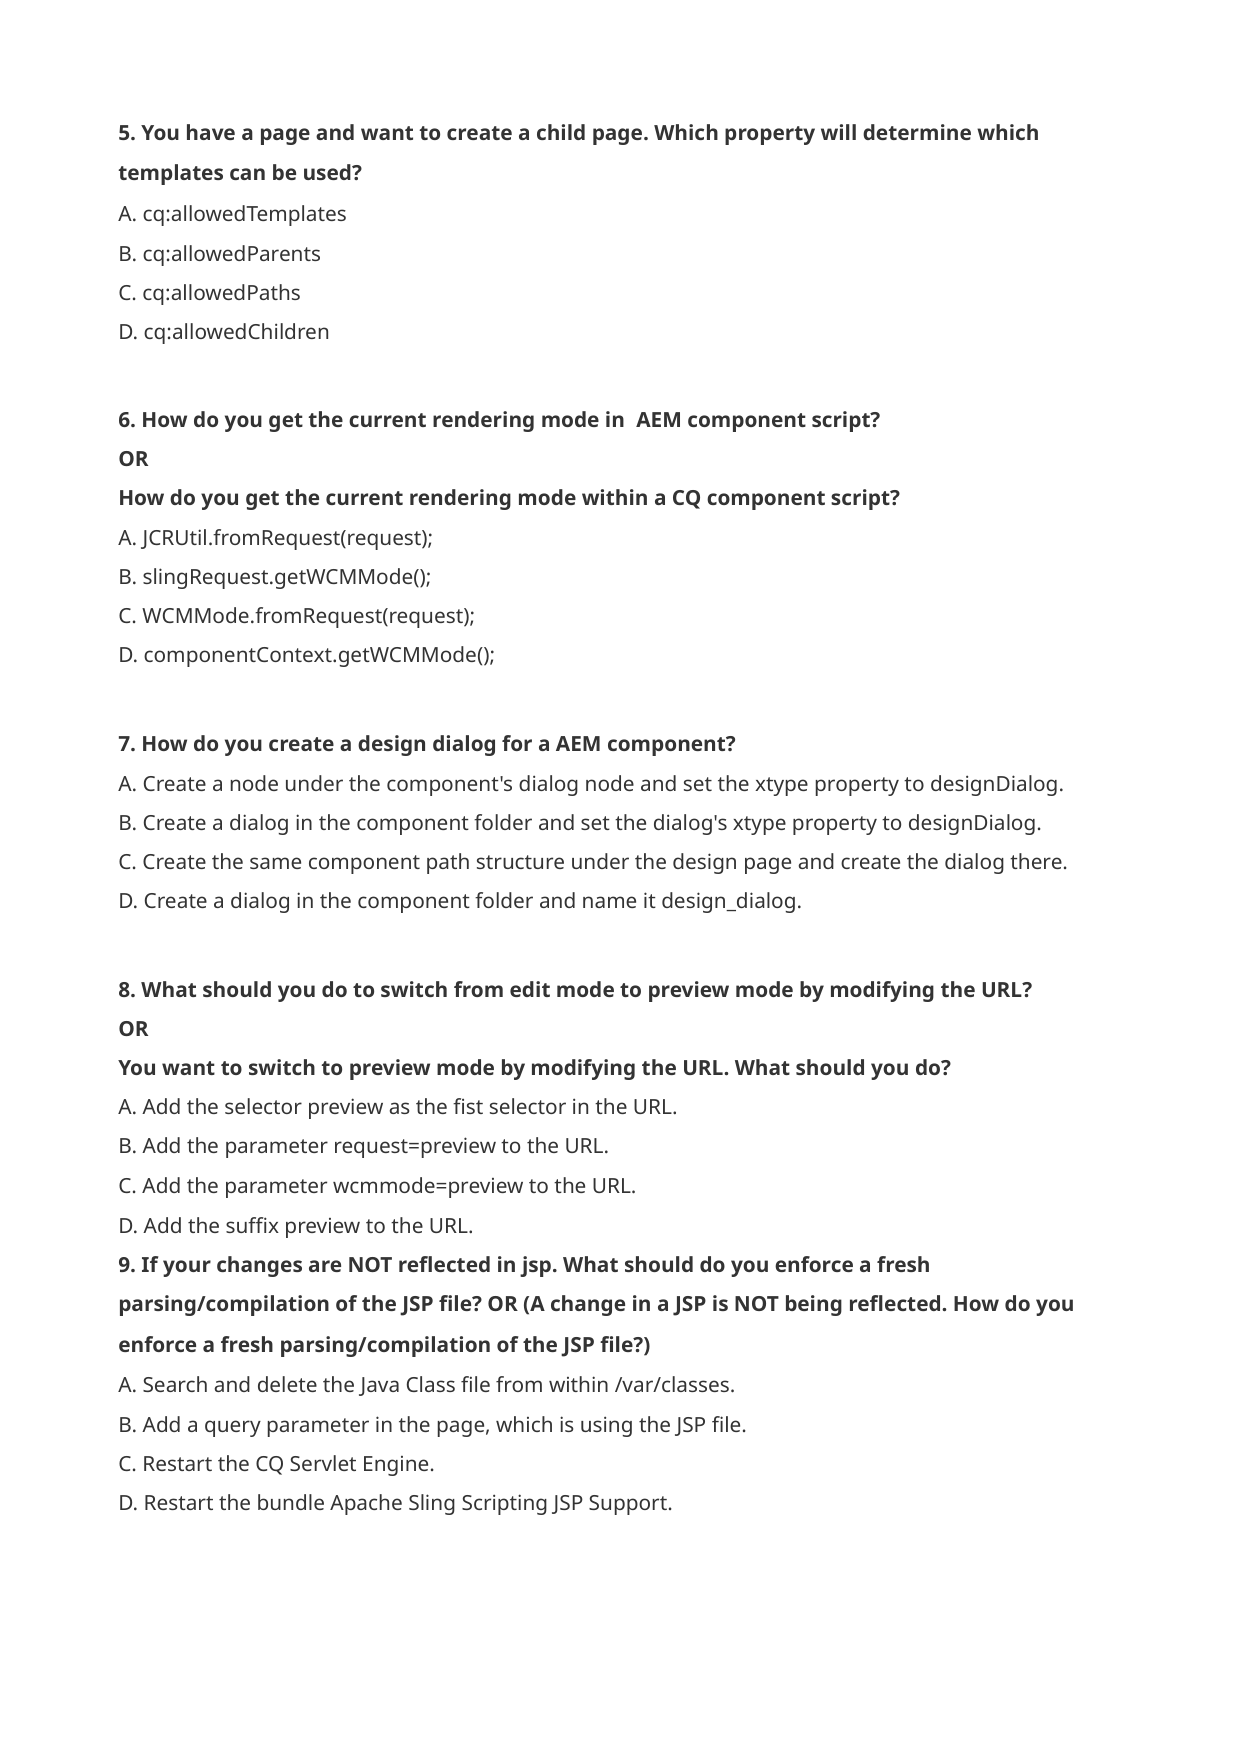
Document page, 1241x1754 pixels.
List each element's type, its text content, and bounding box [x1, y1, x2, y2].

text 6. How do you get the current rendering mode in AEM component script? [118, 405, 1122, 434]
text C. Add the parameter wcmmode=preview to the URL. [118, 1171, 1122, 1200]
text B. slingRequest.getWCMMode(); [118, 562, 1122, 590]
text A. Add the selector preview as the fist selector in the URL. [118, 1092, 1122, 1121]
text B. cq:allowedParents [118, 239, 1122, 267]
text D. cq:allowedChildren [118, 317, 1122, 345]
text B. Add the parameter request=preview to the URL. [118, 1131, 1122, 1160]
text A. cq:allowedTemplates [118, 198, 1122, 227]
text D. componentContext.getWCMMode(); [118, 640, 1122, 669]
text C. WCMMode.fromRequest(request); [118, 601, 1122, 629]
text C. Restart the CQ Servlet Engine. [118, 1449, 1122, 1478]
text A. JCRUtil.fromRequest(request); [118, 523, 1122, 551]
text B. Create a dialog in the component folder and set the dialog's xtype property to designDialog. [118, 808, 1122, 837]
text 8. What should you do to switch from edit mode to preview mode by modifying the URL? [118, 975, 1122, 1003]
text C. cq:allowedPaths [118, 278, 1122, 306]
text C. Create the same component path structure under the design page and create the dialog there. [118, 847, 1122, 876]
text D. Restart the bundle Apache Sling Scripting JSP Support. [118, 1488, 1122, 1517]
text How do you get the current rendering mode within a CQ component script? [118, 483, 1122, 512]
text 5. You have a page and want to create a child page. Which property will determine which templates can be used? [118, 118, 1122, 187]
text 7. How do you create a design dialog for a AEM component? [118, 728, 1122, 758]
text B. Add a query parameter in the page, which is using the JSP file. [118, 1410, 1122, 1438]
text OR [118, 1014, 1122, 1042]
text You want to switch to preview mode by modifying the URL. What should you do? [118, 1053, 1122, 1082]
text A. Search and delete the Java Class file from within /var/classes. [118, 1369, 1122, 1399]
text A. Create a node under the component's dialog node and set the xtype property to designDialog. [118, 769, 1122, 797]
text D. Create a dialog in the component folder and name it design_dialog. [118, 887, 1122, 915]
text OR [118, 444, 1122, 473]
text 9. If your changes are NOT reflected in jsp. What should do you enforce a fresh parsing/compilation of the JSP file? OR (A change in a JSP is NOT being reflected. How do you enforce a fresh parsing/compilation of the JSP file?) [118, 1250, 1122, 1358]
text D. Add the suffix preview to the URL. [118, 1211, 1122, 1240]
